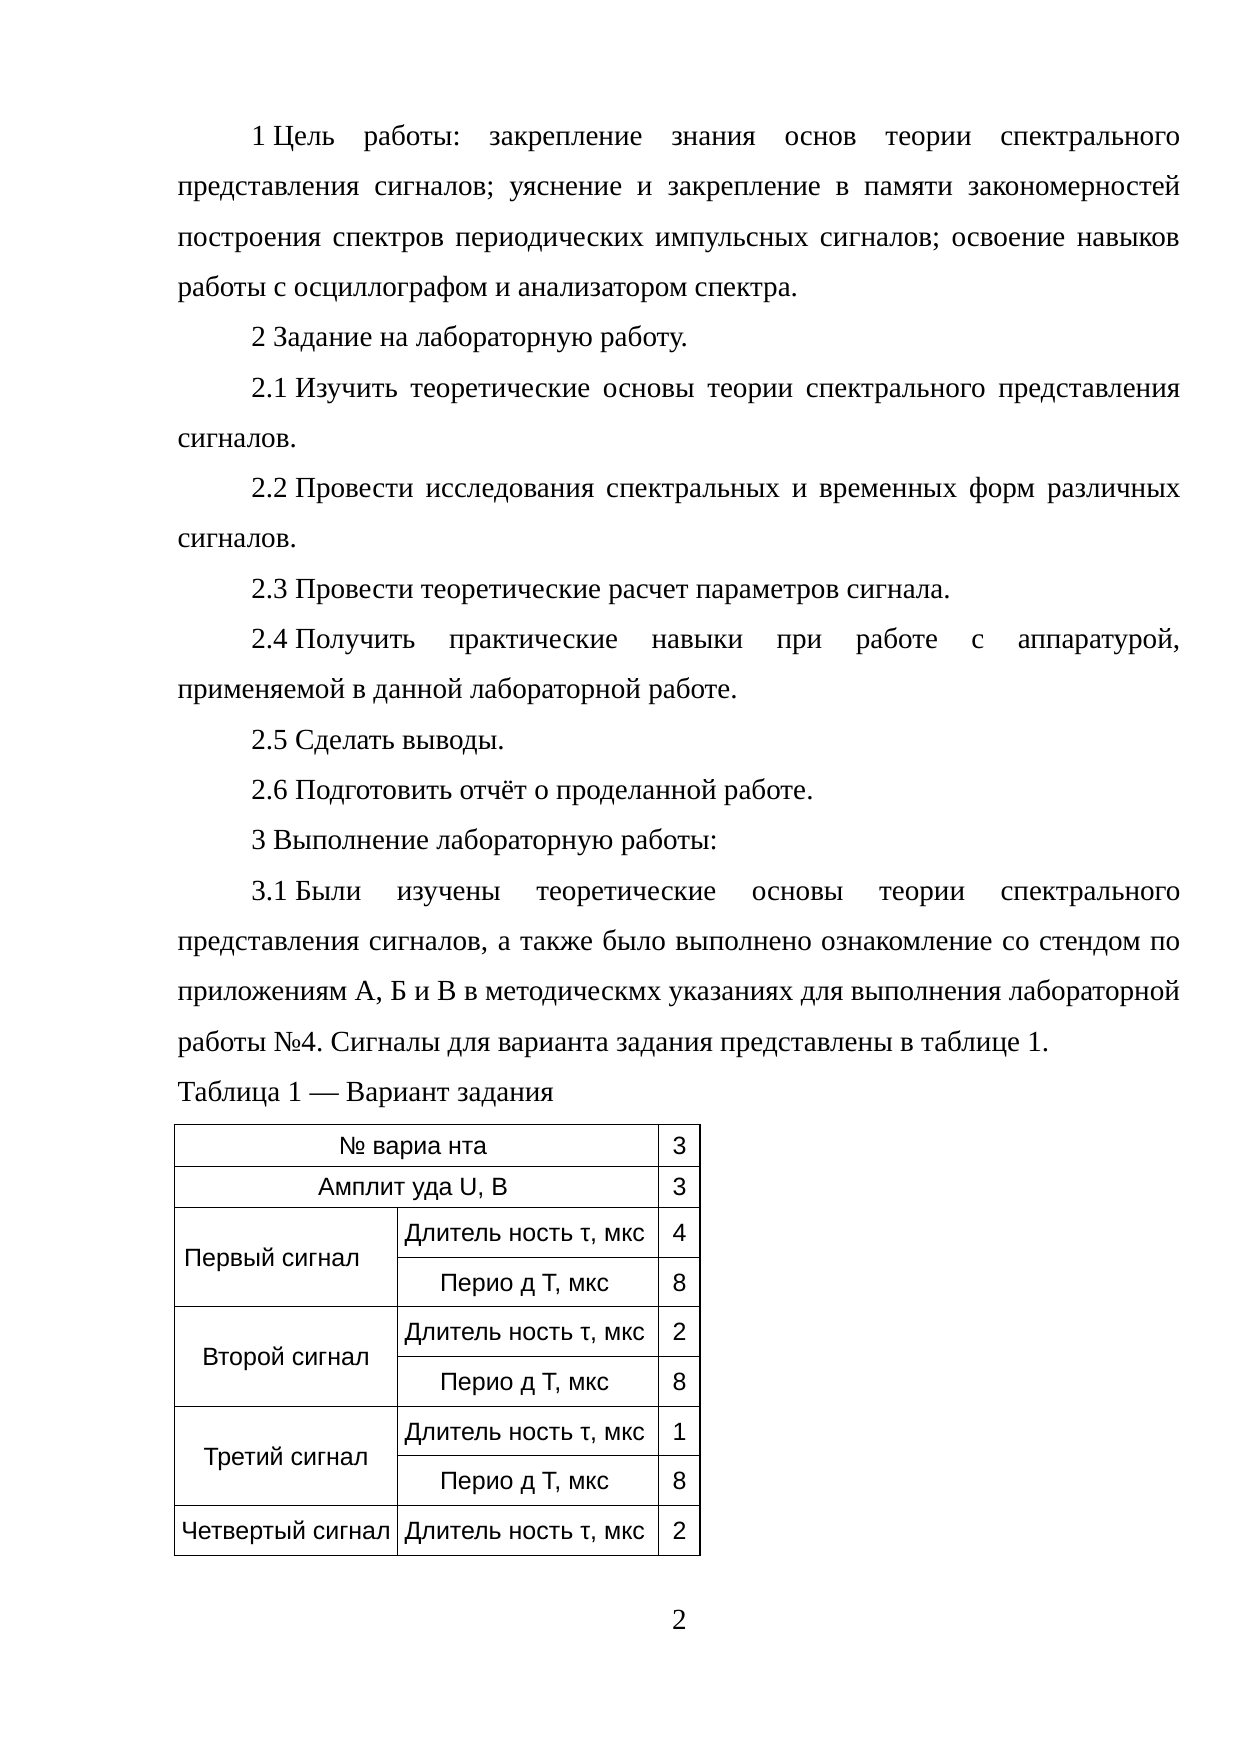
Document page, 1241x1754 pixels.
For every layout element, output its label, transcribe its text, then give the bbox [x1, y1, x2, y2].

table_header № вариа нта [175, 1125, 658, 1166]
table_cell 8 [659, 1258, 699, 1306]
table_cell 2 [659, 1307, 699, 1356]
list Подготовить отчёт о проделанной работе. [177, 772, 1181, 806]
table_header 3 [659, 1125, 699, 1166]
table_cell Длитель ность τ, мкс [398, 1407, 658, 1455]
list Цель работы: закрепление знания основ теории спектрального представления сигналов; уяснение и закрепление в памяти закономерностей построения спектров периодических импульсных сигналов; освоение навыков работы с осциллографом и анализатором спектра. [177, 118, 1181, 303]
list Провести исследования спектральных и временных форм различных сигналов. [177, 470, 1181, 554]
table_cell 8 [659, 1357, 699, 1406]
table_cell Перио д T, мкс [398, 1357, 658, 1406]
list Были изучены теоретические основы теории спектрального представления сигналов, а также было выполнено ознакомление со стендом по приложениям А, Б и В в методическмх указаниях для выполнения лабораторной работы №4. Сигналы для варианта задания представлены в таблице 1. [177, 873, 1181, 1057]
table_cell Первый сигнал [175, 1208, 397, 1306]
table_cell 3 [659, 1167, 699, 1207]
list Изучить теоретические основы теории спектрального представления сигналов. [177, 370, 1181, 453]
table_cell Амплит уда U, В [175, 1167, 658, 1207]
table_cell 4 [659, 1208, 699, 1257]
table_cell Четвертый сигнал [175, 1506, 397, 1555]
table_cell Второй сигнал [175, 1307, 397, 1406]
table_cell 2 [659, 1506, 699, 1555]
list Получить практические навыки при работе с аппаратурой, применяемой в данной лабораторной работе. [177, 621, 1181, 705]
table_cell Длитель ность τ, мкс [398, 1208, 658, 1257]
table_cell Третий сигнал [175, 1407, 397, 1505]
list Задание на лабораторную работу. [177, 319, 1181, 353]
text Таблица 1 — Вариант задания [177, 1074, 1181, 1108]
table_cell 8 [659, 1456, 699, 1505]
list Провести теоретические расчет параметров сигнала. [177, 571, 1181, 604]
table_cell Перио д T, мкс [398, 1258, 658, 1306]
table_cell Длитель ность τ, мкс [398, 1307, 658, 1356]
list Сделать выводы. [177, 722, 1181, 755]
list Выполнение лабораторную работы: [177, 822, 1181, 856]
table_cell Перио д T, мкс [398, 1456, 658, 1505]
table_cell Длитель ность τ, мкс [398, 1506, 658, 1555]
table_cell 1 [659, 1407, 699, 1455]
